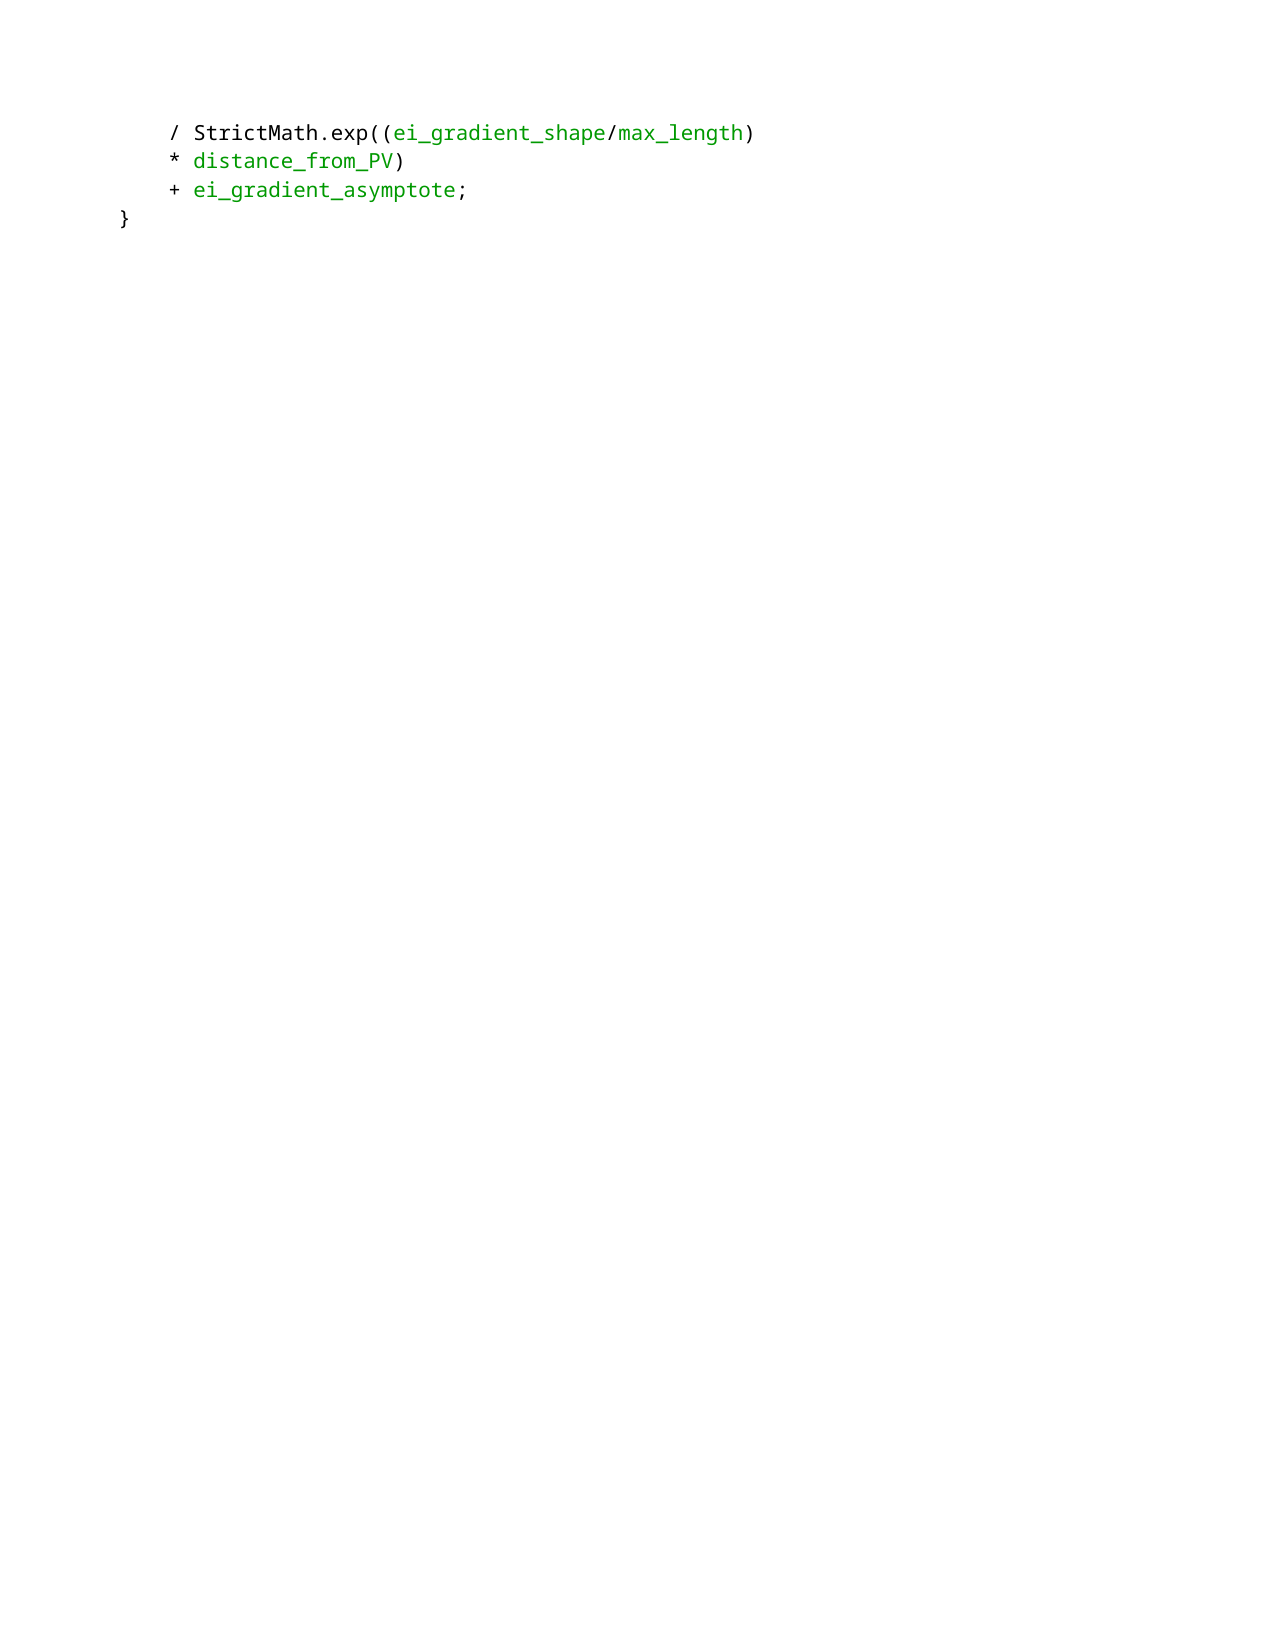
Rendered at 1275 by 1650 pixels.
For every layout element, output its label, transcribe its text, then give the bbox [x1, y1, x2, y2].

text } [118, 203, 1157, 232]
text / StrictMath.exp((ei_gradient_shape/max_length) [118, 118, 1157, 147]
text + ei_gradient_asymptote; [118, 175, 1157, 203]
text * distance_from_PV) [118, 147, 1157, 175]
